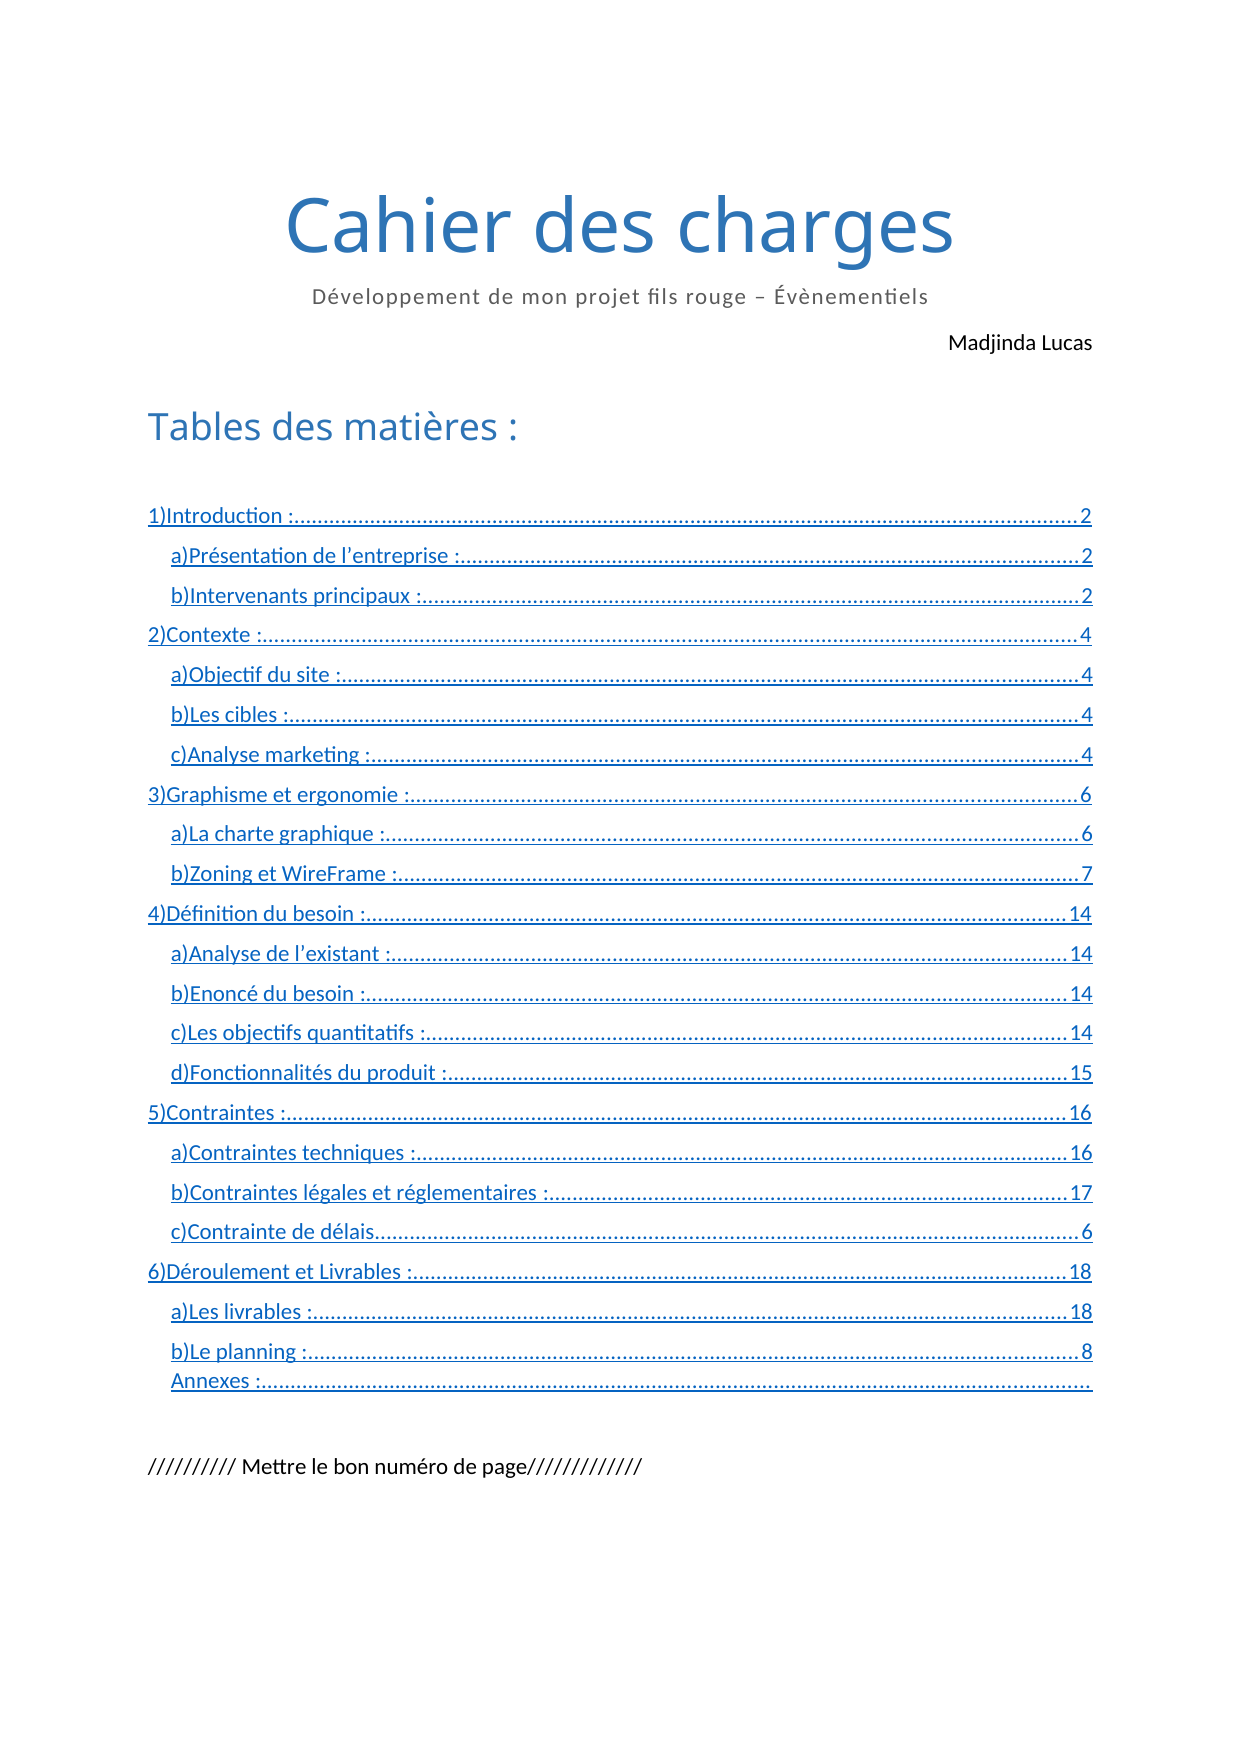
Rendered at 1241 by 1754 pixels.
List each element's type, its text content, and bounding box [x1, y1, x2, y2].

text b) Zoning et WireFrame : 7 [171, 859, 1093, 883]
subtitle Cahier des charges [148, 173, 1093, 275]
text b) Le planning : 8 Annexes : [171, 1337, 1093, 1361]
text d) Fonctionnalités du produit : 15 [171, 1058, 1093, 1082]
text b) Les cibles : 4 [171, 700, 1093, 724]
text Développement de mon projet fils rouge – Évènementiels [148, 282, 1093, 310]
text a) Analyse de l’existant : 14 [171, 939, 1093, 963]
text c) Contrainte de délais 6 [171, 1217, 1093, 1242]
text a) Présentation de l’entreprise : 2 [171, 541, 1093, 565]
text 5) Contraintes : 16 [148, 1098, 1093, 1126]
text 4) Définition du besoin : 14 [148, 899, 1093, 927]
text b) Contraintes légales et réglementaires : 17 [171, 1178, 1093, 1202]
text a) Contraintes techniques : 16 [171, 1138, 1093, 1162]
text 2) Contexte : 4 [148, 621, 1093, 648]
text 1) Introduction : 2 [148, 501, 1093, 529]
text Madjinda Lucas [148, 328, 1093, 356]
text b) Enoncé du besoin : 14 [171, 979, 1093, 1003]
text b) Le planning : 8 Annexes : [171, 1362, 1093, 1390]
text c) Les objectifs quantitatifs : 14 [171, 1018, 1093, 1043]
text 3) Graphisme et ergonomie : 6 [148, 780, 1093, 808]
text c) Analyse marketing : 4 [171, 740, 1093, 764]
text a) Les livrables : 18 [171, 1297, 1093, 1321]
text a) La charte graphique : 6 [171, 819, 1093, 844]
text 6) Déroulement et Livrables : 18 [148, 1257, 1093, 1285]
subtitle Tables des matières : [148, 400, 1093, 451]
text a) Objectif du site : 4 [171, 660, 1093, 684]
text ////////// Mettre le bon numéro de page///////////// [148, 1452, 1093, 1481]
text b) Intervenants principaux : 2 [171, 581, 1093, 605]
